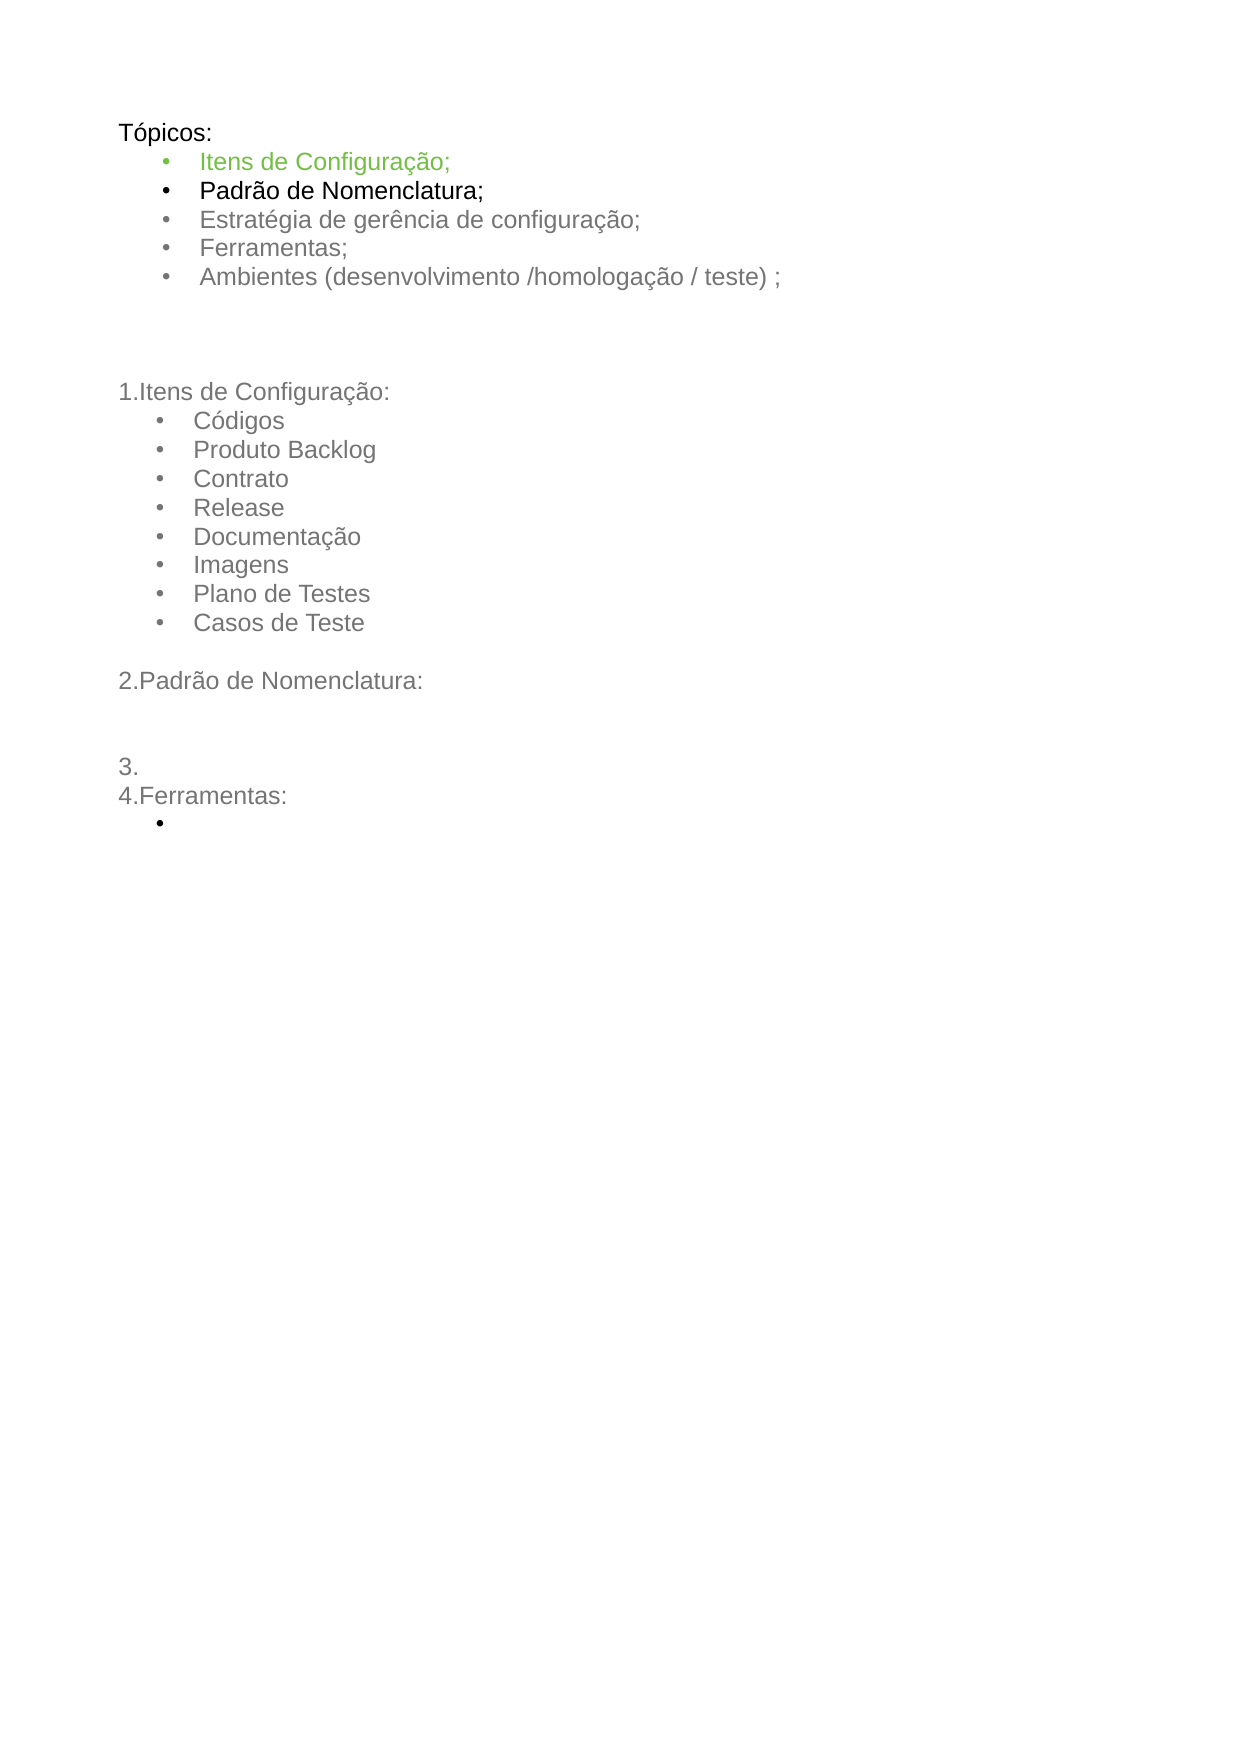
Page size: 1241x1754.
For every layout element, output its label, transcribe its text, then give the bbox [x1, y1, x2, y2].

text 4.Ferramentas: [118, 781, 1122, 809]
text 3. [118, 752, 1122, 781]
list Ferramentas; [162, 233, 1122, 262]
text Tópicos: [118, 118, 1122, 147]
text 2.Padrão de Nomenclatura: [118, 666, 1122, 694]
list Contrato [156, 464, 1122, 493]
list Release [156, 493, 1122, 522]
list Padrão de Nomenclatura; [162, 176, 1122, 204]
list Códigos [156, 406, 1122, 435]
list Plano de Testes [156, 579, 1122, 608]
list Casos de Teste [156, 608, 1122, 637]
list Estratégia de gerência de configuração; [162, 204, 1122, 233]
text 1.Itens de Configuração: [118, 377, 1122, 406]
list Produto Backlog [156, 435, 1122, 464]
list Itens de Configuração; [162, 147, 1122, 176]
list Documentação [156, 522, 1122, 550]
list Ambientes (desenvolvimento /homologação / teste) ; [162, 262, 1122, 291]
list Imagens [156, 550, 1122, 579]
